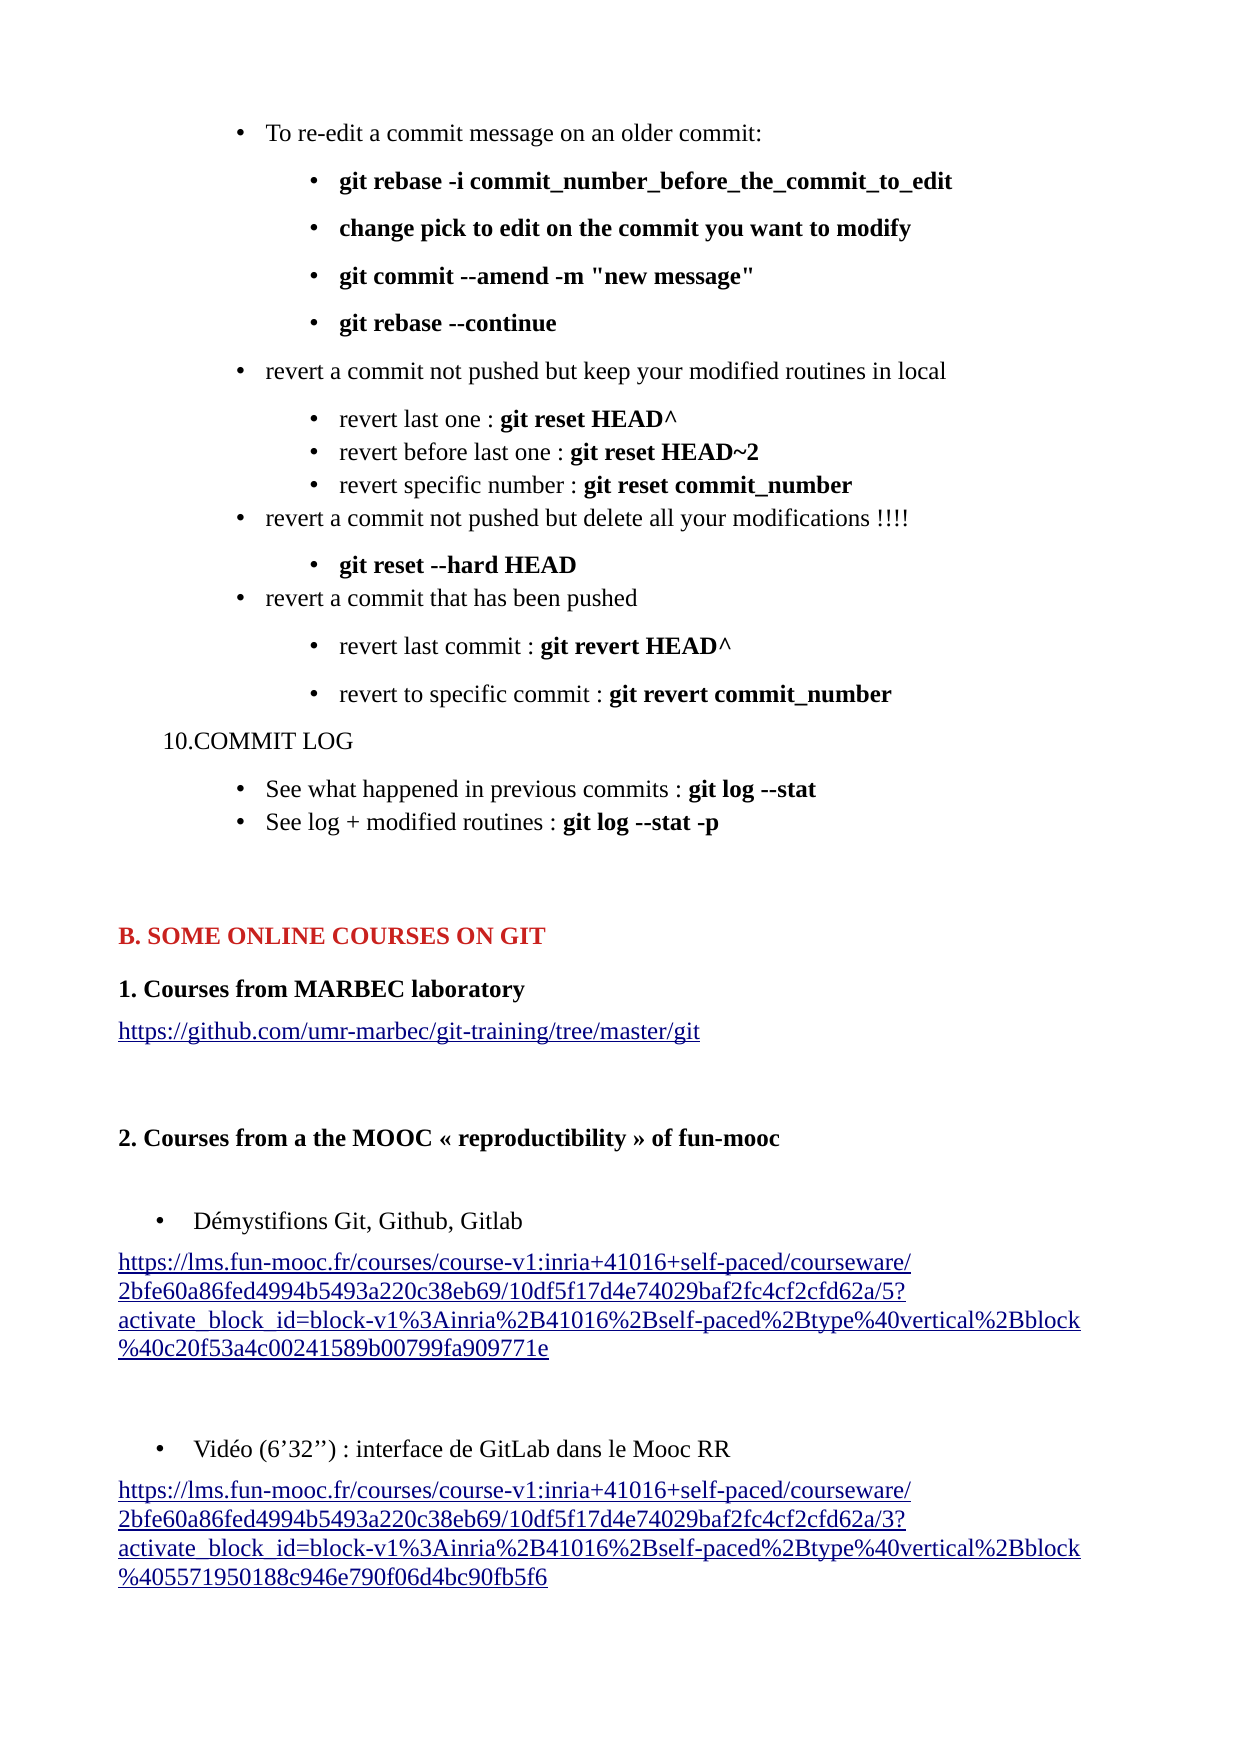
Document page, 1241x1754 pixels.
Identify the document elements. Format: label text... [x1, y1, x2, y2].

list See log + modified routines : git log --stat -p [236, 807, 1122, 836]
text https://lms.fun-mooc.fr/courses/course-v1:inria+41016+self-paced/courseware/2bfe60a86fed4994b5493a220c38eb69/10df5f17d4e74029baf2fc4cf2cfd62a/3?activate_block_id=block-v1%3Ainria%2B41016%2Bself-paced%2Btype%40vertical%2Bblock%405571950188c946e790f06d4bc90fb5f6 [118, 1476, 1122, 1591]
subtitle 2. Courses from a the MOOC « reproductibility » of fun-mooc [118, 1123, 1122, 1181]
list To re-edit a commit message on an older commit: [236, 118, 1122, 147]
list revert a commit not pushed but keep your modified routines in local [236, 356, 1122, 385]
list change pick to edit on the commit you want to modify [309, 213, 1122, 242]
list revert specific number : git reset commit_number [309, 470, 1122, 498]
subtitle 1. Courses from MARBEC laboratory [118, 974, 1122, 1003]
list revert last commit : git revert HEAD^ [309, 631, 1122, 660]
list COMMIT LOG [162, 726, 1122, 755]
list revert before last one : git reset HEAD~2 [309, 437, 1122, 466]
subtitle B. SOME ONLINE COURSES ON GIT [118, 921, 1122, 949]
list git commit --amend -m "new message" [309, 261, 1122, 290]
list See what happened in previous commits : git log --stat [236, 774, 1122, 803]
list revert to specific commit : git revert commit_number [309, 679, 1122, 707]
list revert a commit that has been pushed [236, 583, 1122, 612]
subtitle Démystifions Git, Github, Gitlab [156, 1206, 1122, 1235]
list revert last one : git reset HEAD^ [309, 404, 1122, 432]
text https://lms.fun-mooc.fr/courses/course-v1:inria+41016+self-paced/courseware/2bfe60a86fed4994b5493a220c38eb69/10df5f17d4e74029baf2fc4cf2cfd62a/5?activate_block_id=block-v1%3Ainria%2B41016%2Bself-paced%2Btype%40vertical%2Bblock%40c20f53a4c00241589b00799fa909771e [118, 1247, 1122, 1362]
text https://github.com/umr-marbec/git-training/tree/master/git [118, 1016, 1122, 1044]
list git rebase -i commit_number_before_the_commit_to_edit [309, 166, 1122, 194]
subtitle Vidéo (6’32’’) : interface de GitLab dans le Mooc RR [156, 1434, 1122, 1463]
list revert a commit not pushed but delete all your modifications !!!! [236, 503, 1122, 532]
list git reset --hard HEAD [309, 550, 1122, 579]
list git rebase --continue [309, 308, 1122, 337]
